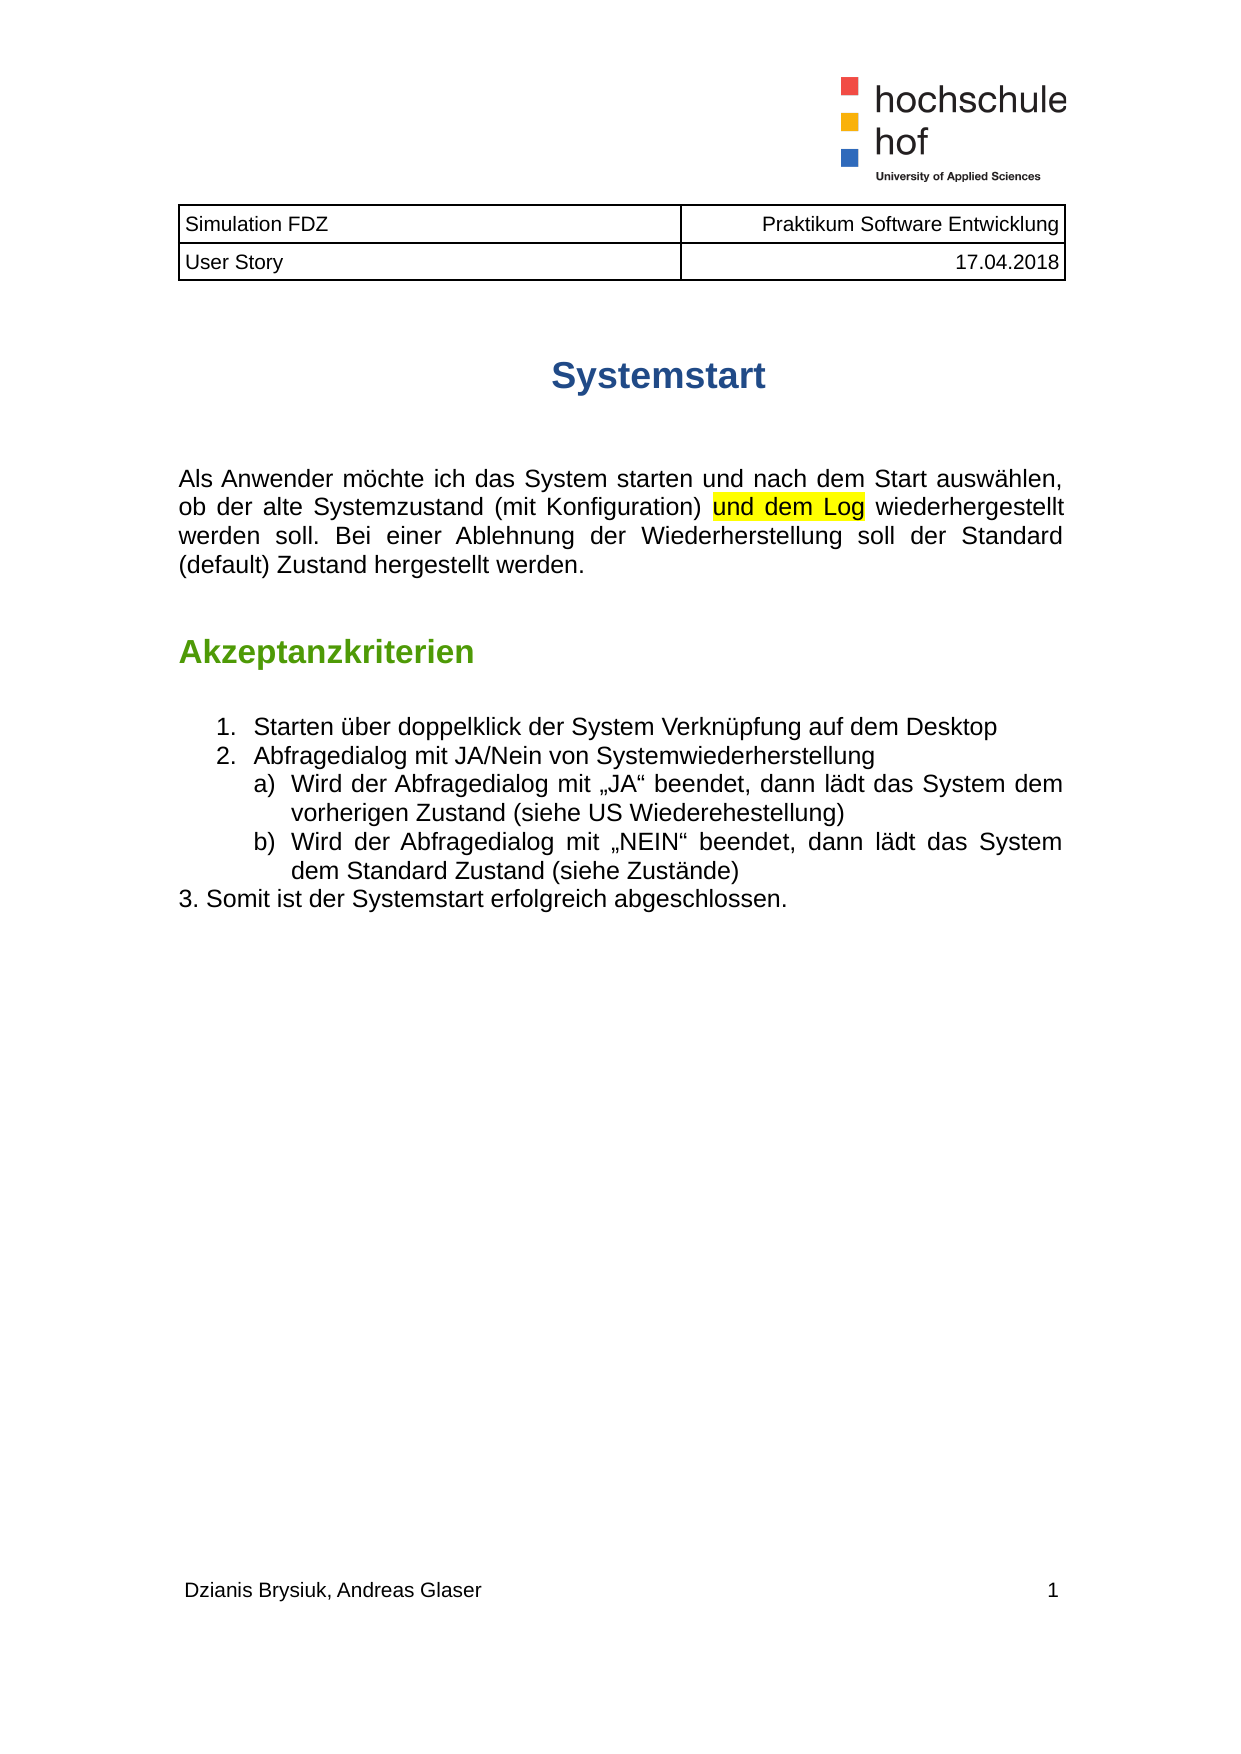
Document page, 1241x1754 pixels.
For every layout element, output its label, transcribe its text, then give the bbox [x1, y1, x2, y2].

text Als Anwender möchte ich das System starten und nach dem Start auswählen, ob der alte Systemzustand (mit Konfiguration) und dem Log wiederhergestellt werden soll. Bei einer Ablehnung der Wiederherstellung soll der Standard (default) Zustand hergestellt werden. [178, 463, 1064, 578]
text 3. Somit ist der Systemstart erfolgreich abgeschlossen. [178, 884, 1064, 913]
subtitle Akzeptanzkriterien [178, 632, 1064, 671]
list Wird der Abfragedialog mit „JA“ beendet, dann lädt das System dem vorherigen Zustand (siehe US Wiederehestellung) [253, 769, 1064, 827]
text Systemstart [178, 353, 1064, 396]
picture [841, 77, 1067, 182]
list Starten über doppelklick der System Verknüpfung auf dem Desktop [216, 712, 1064, 741]
list Abfragedialog mit JA/Nein von Systemwiederherstellung [216, 741, 1064, 769]
list Wird der Abfragedialog mit „NEIN“ beendet, dann lädt das System dem Standard Zustand (siehe Zustände) [253, 827, 1064, 884]
